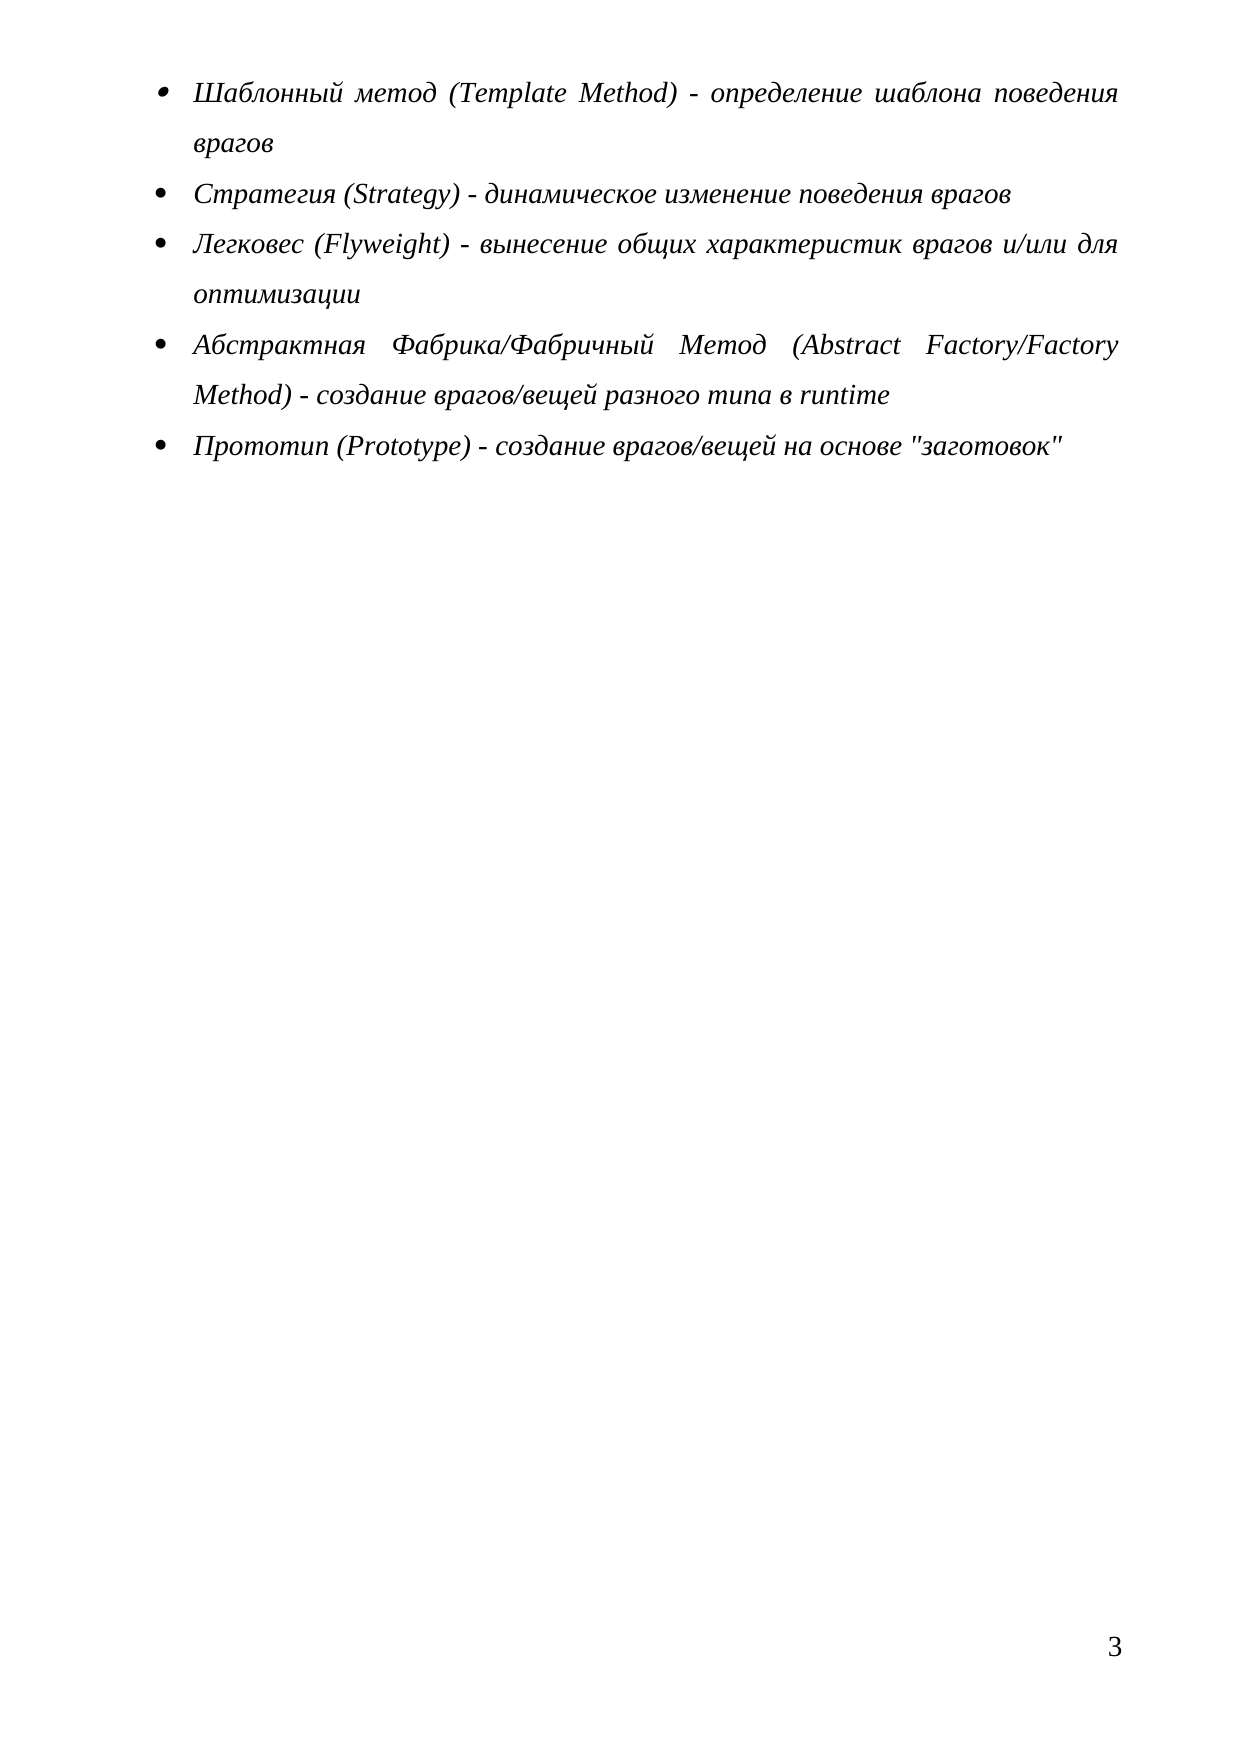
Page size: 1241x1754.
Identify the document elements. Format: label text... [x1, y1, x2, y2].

list Прототип (Prototype) - создание врагов/вещей на основе "заготовок" [156, 428, 1122, 461]
list Стратегия (Strategy) - динамическое изменение поведения врагов [156, 176, 1122, 209]
list Легковес (Flyweight) - вынесение общих характеристик врагов и/или для оптимизации [156, 226, 1122, 310]
list Абстрактная Фабрика/Фабричный Метод (Abstract Factory/Factory Method) - создание врагов/вещей разного типа в runtime [156, 327, 1122, 411]
list Шаблонный метод (Template Method) - определение шаблона поведения врагов [156, 75, 1122, 159]
